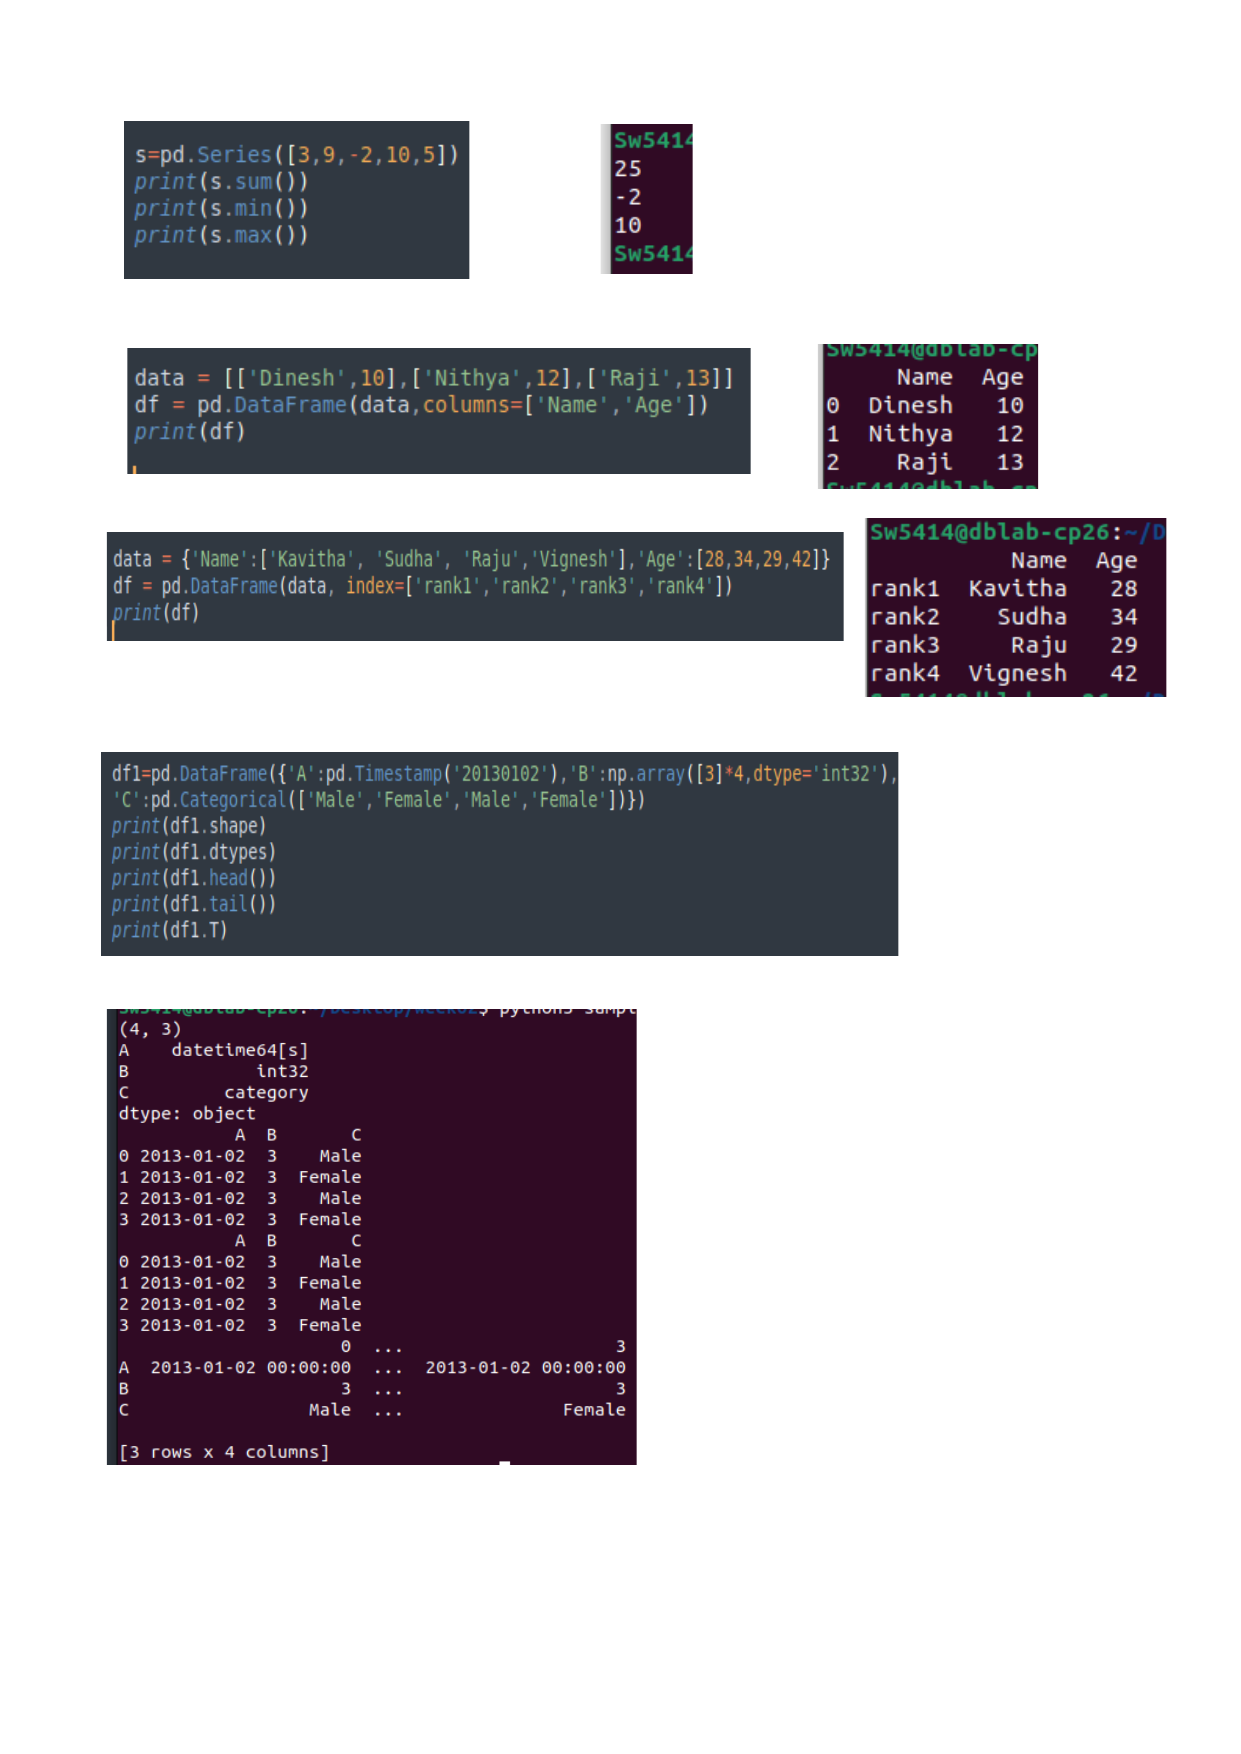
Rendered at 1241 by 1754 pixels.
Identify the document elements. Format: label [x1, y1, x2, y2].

picture [817, 344, 1039, 489]
picture [101, 752, 899, 956]
picture [106, 1009, 637, 1465]
picture [124, 121, 470, 279]
picture [106, 532, 844, 641]
picture [127, 348, 751, 474]
picture [864, 518, 1167, 697]
picture [600, 124, 693, 274]
